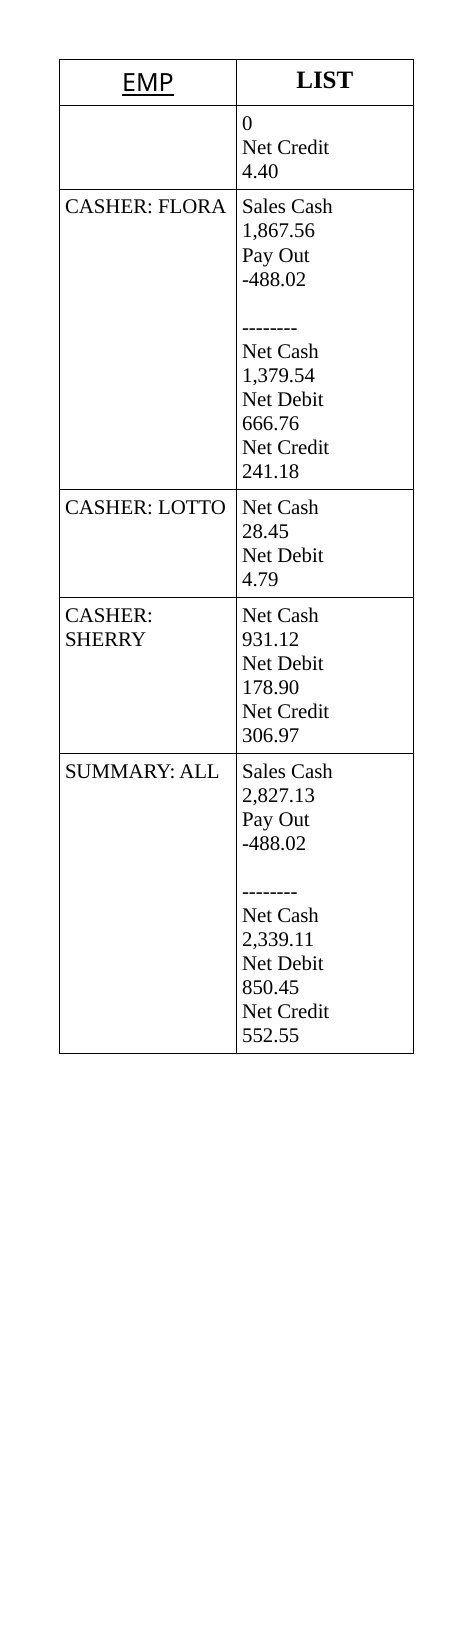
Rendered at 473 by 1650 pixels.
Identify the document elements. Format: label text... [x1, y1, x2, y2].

table_cell SUMMARY: ALL [60, 754, 236, 1053]
table_cell Sales Cash 1,867.56 Pay Out -488.02 -------- Net Cash 1,379.54 Net Debit 666.76 Net Credit 241.18 [237, 190, 413, 489]
table_header LIST [237, 60, 413, 105]
table_cell CASHER: FLORA [60, 190, 236, 489]
table_cell Net Cash 28.45 Net Debit 4.79 [237, 490, 413, 597]
table_header EMP [60, 60, 236, 105]
table_cell Net Cash 931.12 Net Debit 178.90 Net Credit 306.97 [237, 598, 413, 753]
table_cell Sales Cash 2,827.13 Pay Out -488.02 -------- Net Cash 2,339.11 Net Debit 850.45 Net Credit 552.55 [237, 754, 413, 1053]
table_cell CASHER: SHERRY [60, 598, 236, 753]
table_cell 0 Net Credit 4.40 [237, 106, 413, 188]
table_cell [60, 106, 236, 188]
table_cell CASHER: LOTTO [60, 490, 236, 597]
